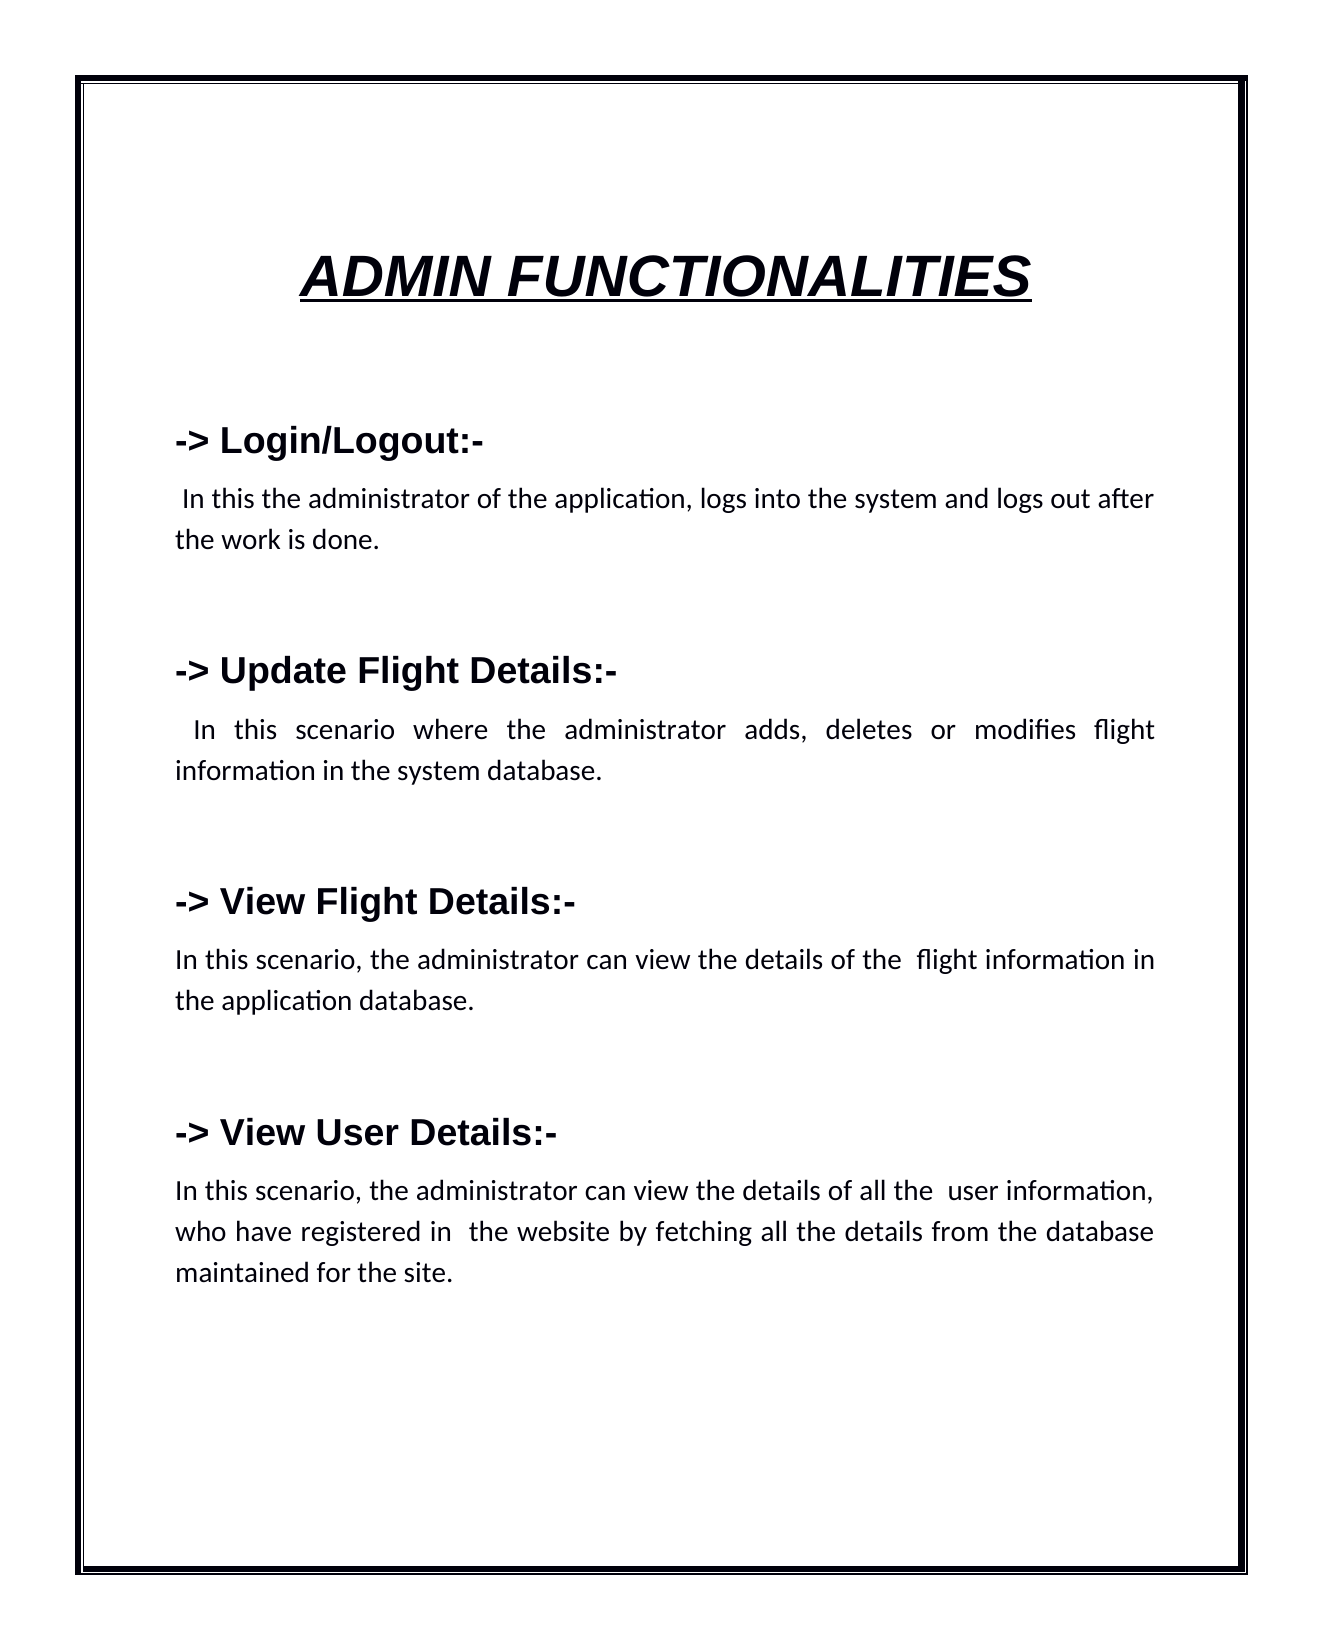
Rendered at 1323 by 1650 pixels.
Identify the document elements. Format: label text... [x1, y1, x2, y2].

subtitle -> View Flight Details:- [175, 879, 1156, 922]
subtitle -> View User Details:- [175, 1110, 1156, 1153]
title ADMIN FUNCTIONALITIES [175, 241, 1156, 308]
text In this scenario, the administrator can view the details of the flight information in the application database. [175, 941, 1156, 1018]
text In this scenario where the administrator adds, deletes or modifies flight information in the system database. [175, 711, 1156, 787]
text In this the administrator of the application, logs into the system and logs out after the work is done. [175, 480, 1156, 557]
subtitle -> Login/Logout:- [175, 418, 1156, 461]
subtitle -> Update Flight Details:- [175, 649, 1156, 692]
text In this scenario, the administrator can view the details of all the user information, who have registered in the website by fetching all the details from the database maintained for the site. [175, 1172, 1156, 1290]
